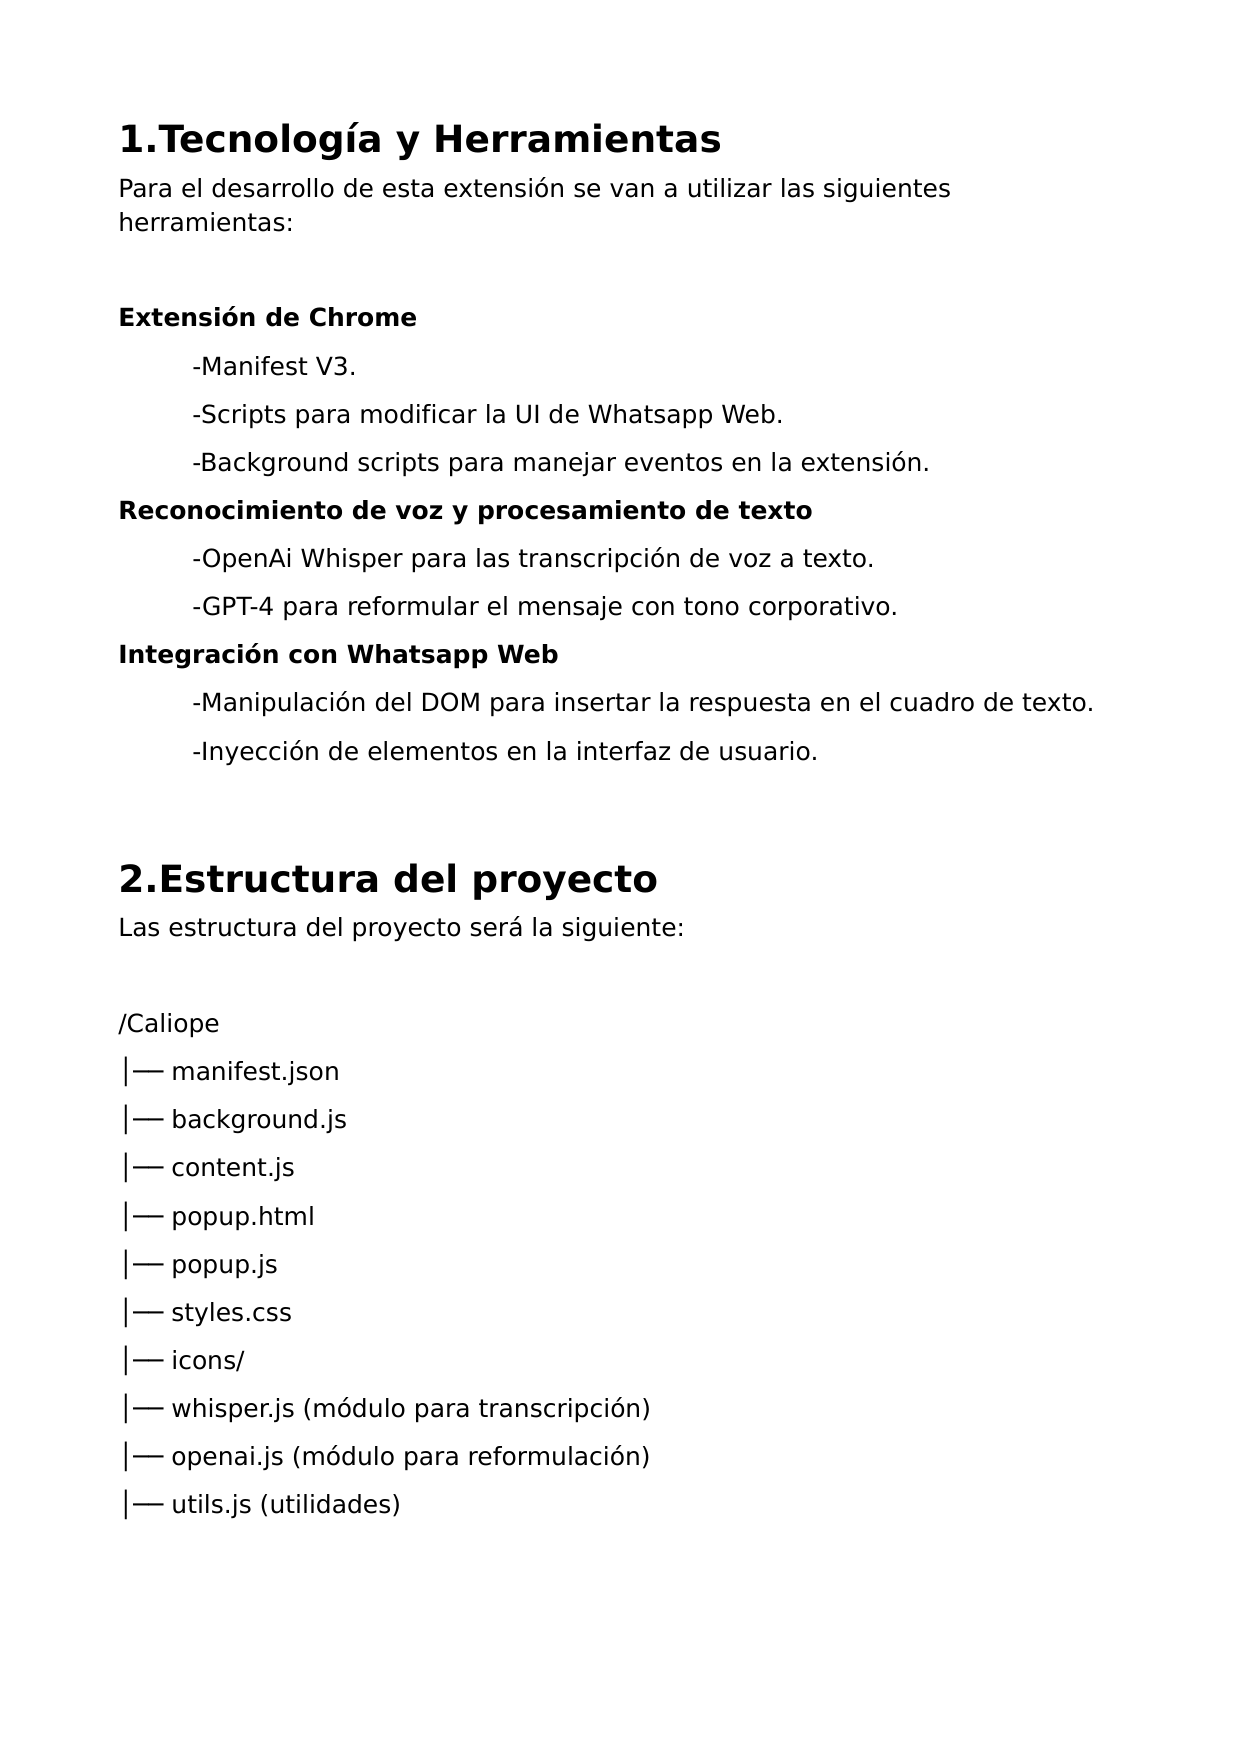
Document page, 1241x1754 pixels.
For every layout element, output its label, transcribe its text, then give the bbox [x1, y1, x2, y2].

text │── popup.js [127, 1250, 1122, 1279]
subtitle 1.Tecnología y Herramientas [118, 118, 1122, 162]
text -GPT-4 para reformular el mensaje con tono corporativo. [118, 592, 1122, 621]
text │── background.js [118, 1106, 1122, 1135]
subtitle 2.Estructura del proyecto [118, 857, 1122, 901]
text │── utils.js (utilidades) [118, 1491, 1122, 1520]
text -Manipulación del DOM para insertar la respuesta en el cuadro de texto. [118, 688, 1122, 718]
text │── popup.html [127, 1202, 1122, 1231]
text -Background scripts para manejar eventos en la extensión. [118, 448, 1122, 477]
text /Caliope [118, 1009, 1122, 1038]
text Integración con Whatsapp Web [118, 640, 1122, 669]
text Para el desarrollo de esta extensión se van a utilizar las siguientes herramientas: [118, 174, 1122, 237]
text Extensión de Chrome [118, 303, 1122, 333]
text Reconocimiento de voz y procesamiento de texto [118, 496, 1122, 525]
text │── openai.js (módulo para reformulación) [118, 1442, 1122, 1472]
text │── content.js [118, 1154, 1122, 1183]
text -Inyección de elementos en la interfaz de usuario. [118, 737, 1122, 766]
text │── icons/ [118, 1346, 125, 1375]
text -Manifest V3. [118, 352, 1122, 381]
text -OpenAi Whisper para las transcripción de voz a texto. [118, 544, 1122, 573]
text -Scripts para modificar la UI de Whatsapp Web. [118, 400, 1122, 429]
text │── icons/ [127, 1346, 1122, 1375]
text │── styles.css [127, 1298, 1122, 1327]
text Las estructura del proyecto será la siguiente: [118, 913, 1122, 943]
text │── manifest.json [118, 1057, 1122, 1087]
text │── whisper.js (módulo para transcripción) [127, 1394, 1122, 1423]
